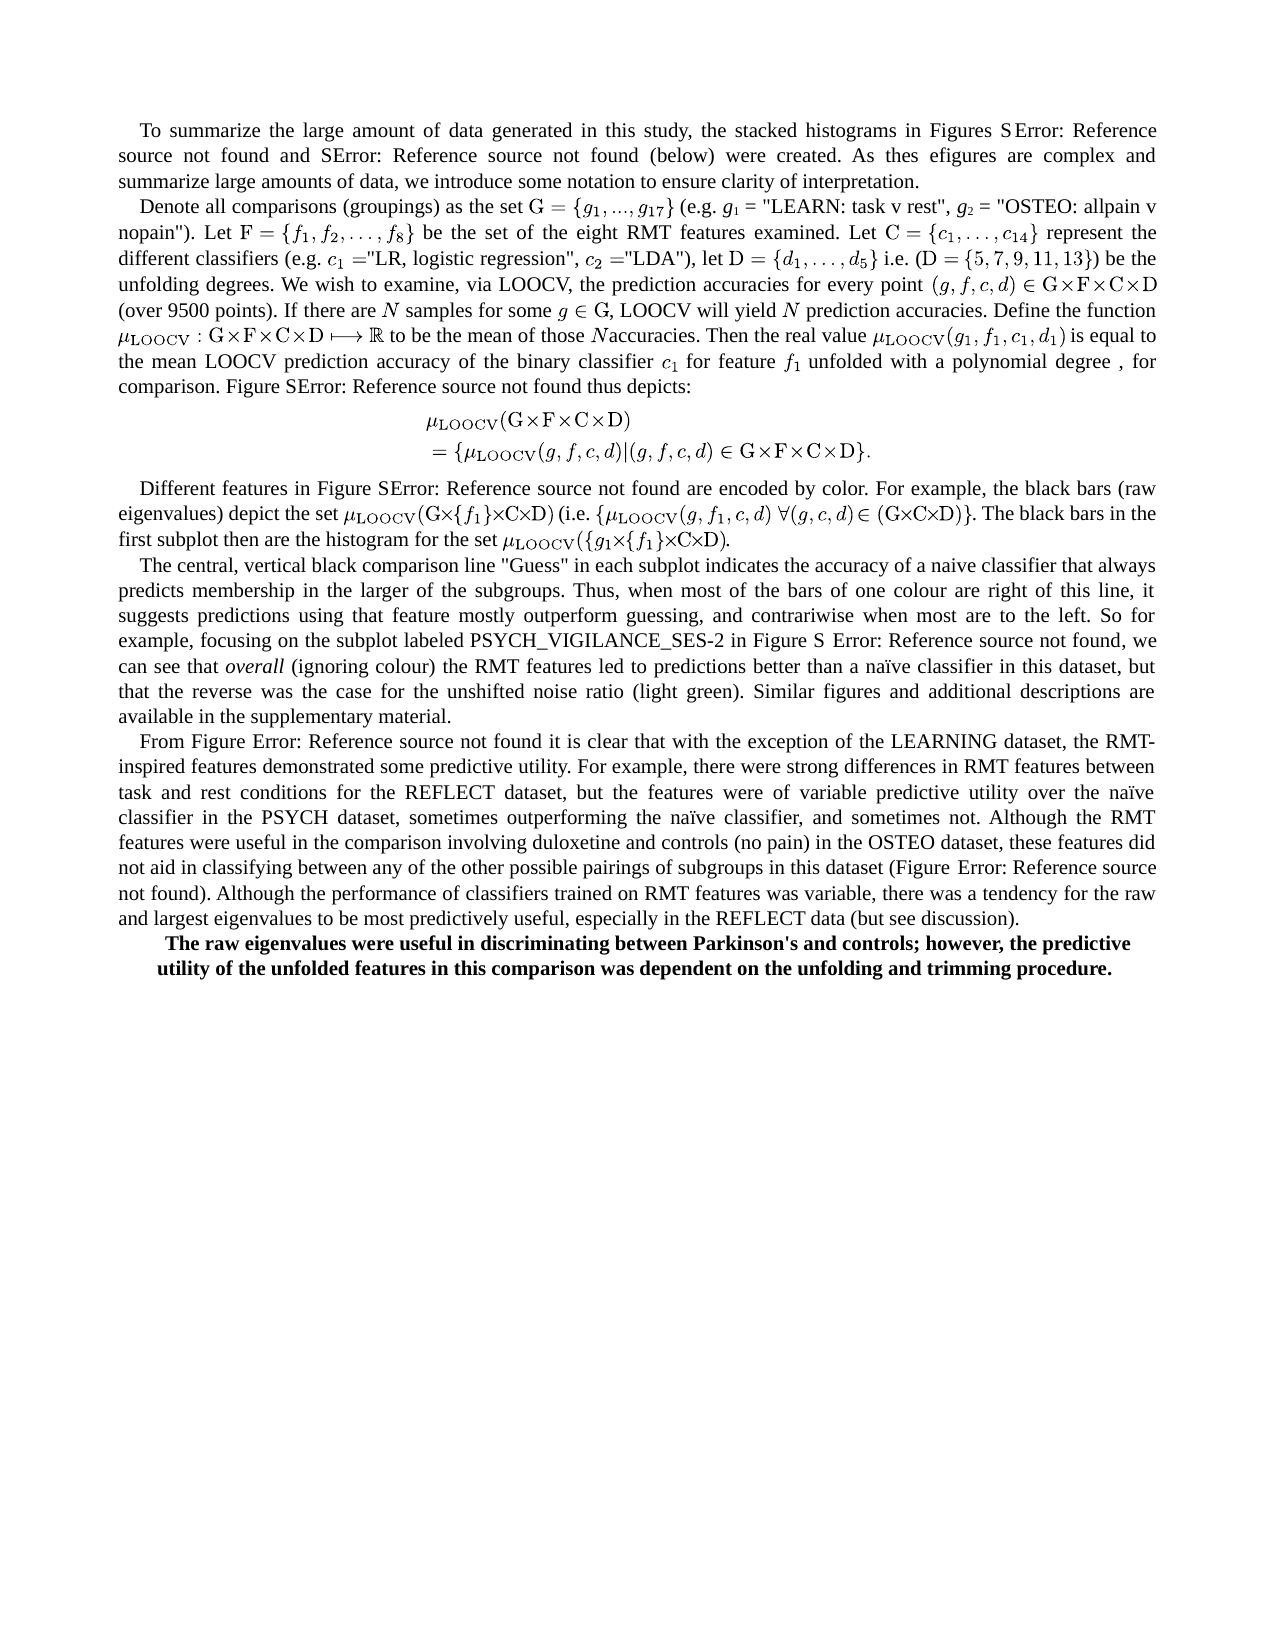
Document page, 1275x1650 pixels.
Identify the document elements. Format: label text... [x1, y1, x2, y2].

text The raw eigenvalues were useful in discriminating between Parkinson's and controls; however, the predictive utility of the unfolded features in this comparison was dependent on the unfolding and trimming procedure. [118, 931, 1157, 980]
text From Figure Error: Reference source not found it is clear that with the exception of the LEARNING dataset, the RMT-inspired features demonstrated some predictive utility. For example, there were strong differences in RMT features between task and rest conditions for the REFLECT dataset, but the features were of variable predictive utility over the naïve classifier in the PSYCH dataset, sometimes outperforming the naïve classifier, and sometimes not. Although the RMT features were useful in the comparison involving duloxetine and controls (no pain) in the OSTEO dataset, these features did not aid in classifying between any of the other possible pairings of subgroups in this dataset (Figure Error: Reference source not found). Although the performance of classifiers trained on RMT features was variable, there was a tendency for the raw and largest eigenvalues to be most predictively useful, especially in the REFLECT data (but see discussion). [118, 729, 1157, 930]
text The central, vertical black comparison line "Guess" in each subplot indicates the accuracy of a naive classifier that always predicts membership in the larger of the subgroups. Thus, when most of the bars of one colour are right of this line, it suggests predictions using that feature mostly outperform guessing, and contrariwise when most are to the left. So for example, focusing on the subplot labeled PSYCH_VIGILANCE_SES-2 in Figure S Error: Reference source not found, we can see that overall (ignoring colour) the RMT features led to predictions better than a naïve classifier in this dataset, but that the reverse was the case for the unshifted noise ratio (light green). Similar figures and additional descriptions are available in the supplementary material. [118, 553, 1157, 728]
text Denote all comparisons (groupings) as the set (e.g. g1 = "LEARN: task v rest", g2 = "OSTEO: allpain v nopain"). Let be the set of the eight RMT features examined. Let represent the different classifiers (e.g. "LR, logistic regression", "LDA"), let i.e. ( ) be the unfolding degrees. We wish to examine, via LOOCV, the prediction accuracies for every point (over 9500 points). If there are samples for some , LOOCV will yield prediction accuracies. Define the function to be the mean of those accuracies. Then the real value is equal to the mean LOOCV prediction accuracy of the binary classifier for feature unfolded with a polynomial degree , for comparison. Figure SError: Reference source not found thus depicts: [118, 194, 1157, 398]
text To summarize the large amount of data generated in this study, the stacked histograms in Figures SError: Reference source not found and SError: Reference source not found (below) were created. As thes efigures are complex and summarize large amounts of data, we introduce some notation to ensure clarity of interpretation. [118, 118, 1157, 193]
text Different features in Figure SError: Reference source not found are encoded by color. For example, the black bars (raw eigenvalues) depict the set (i.e. . The black bars in the first subplot then are the histogram for the set . [118, 476, 1157, 552]
